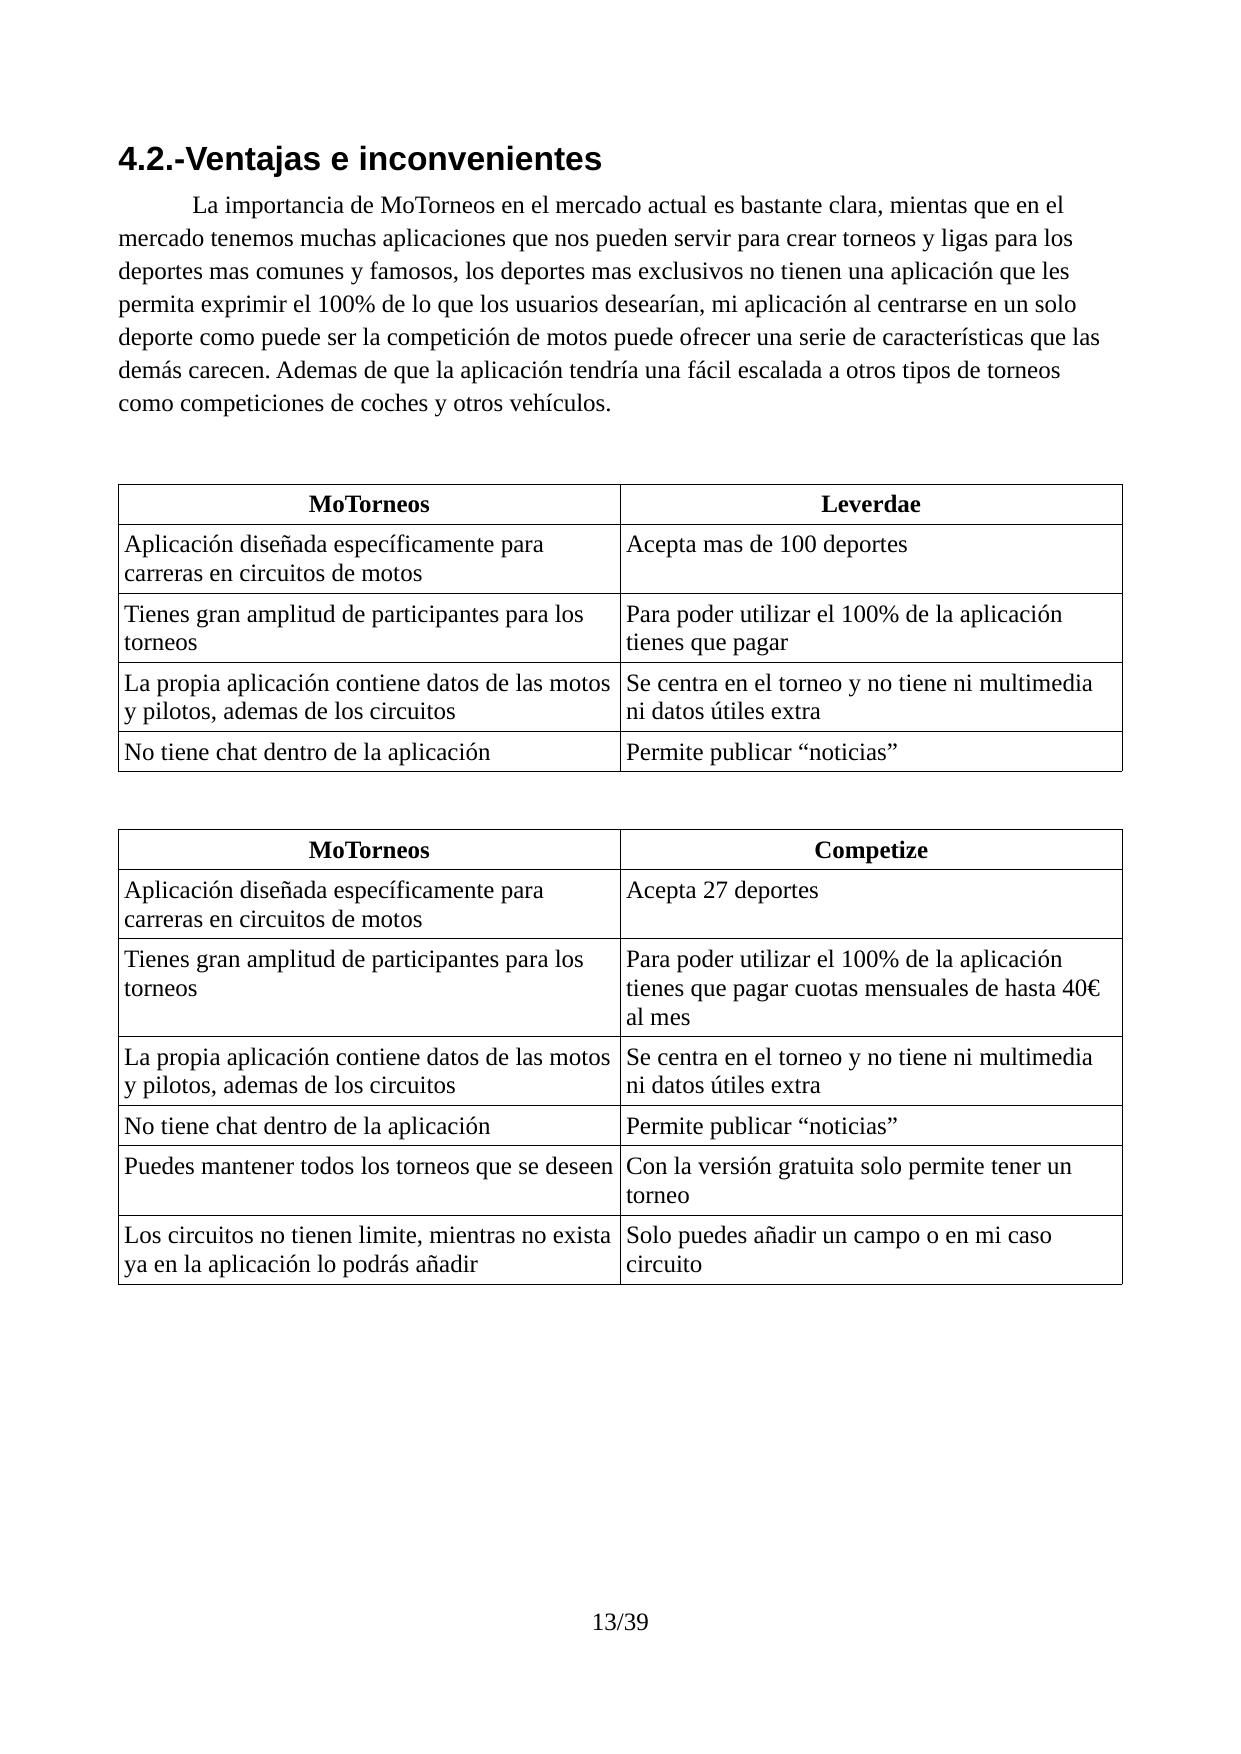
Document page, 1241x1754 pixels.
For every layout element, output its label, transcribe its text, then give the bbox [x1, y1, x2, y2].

table_header Leverdae [621, 485, 1122, 524]
table_cell Para poder utilizar el 100% de la aplicación tienes que pagar cuotas mensuales de hasta 40€ al mes [621, 939, 1122, 1036]
table_cell La propia aplicación contiene datos de las motos y pilotos, ademas de los circuitos [119, 1037, 620, 1105]
table_header MoTorneos [119, 830, 620, 869]
table_cell Se centra en el torneo y no tiene ni multimedia ni datos útiles extra [621, 663, 1122, 731]
text La importancia de MoTorneos en el mercado actual es bastante clara, mientas que en el mercado tenemos muchas aplicaciones que nos pueden servir para crear torneos y ligas para los deportes mas comunes y famosos, los deportes mas exclusivos no tienen una aplicación que les permita exprimir el 100% de lo que los usuarios desearían, mi aplicación al centrarse en un solo deporte como puede ser la competición de motos puede ofrecer una serie de características que las demás carecen. Ademas de que la aplicación tendría una fácil escalada a otros tipos de torneos como competiciones de coches y otros vehículos. [118, 190, 1122, 417]
table_header Competize [621, 830, 1122, 869]
table_cell Tienes gran amplitud de participantes para los torneos [119, 939, 620, 1036]
table_header MoTorneos [119, 485, 620, 524]
table_cell Permite publicar “noticias” [621, 732, 1122, 771]
table_cell Acepta 27 deportes [621, 870, 1122, 938]
table_cell Aplicación diseñada específicamente para carreras en circuitos de motos [119, 870, 620, 938]
table_cell No tiene chat dentro de la aplicación [119, 1106, 620, 1145]
table_cell La propia aplicación contiene datos de las motos y pilotos, ademas de los circuitos [119, 663, 620, 731]
table_cell Se centra en el torneo y no tiene ni multimedia ni datos útiles extra [621, 1037, 1122, 1105]
table_cell Con la versión gratuita solo permite tener un torneo [621, 1146, 1122, 1214]
table_cell Tienes gran amplitud de participantes para los torneos [119, 594, 620, 662]
table_cell Los circuitos no tienen limite, mientras no exista ya en la aplicación lo podrás añadir [119, 1216, 620, 1283]
table_cell Permite publicar “noticias” [621, 1106, 1122, 1145]
table_cell Puedes mantener todos los torneos que se deseen [119, 1146, 620, 1214]
subtitle 4.2.-Ventajas e inconvenientes [118, 139, 1122, 178]
table_cell Solo puedes añadir un campo o en mi caso circuito [621, 1216, 1122, 1283]
table_cell Acepta mas de 100 deportes [621, 525, 1122, 593]
table_cell Para poder utilizar el 100% de la aplicación tienes que pagar [621, 594, 1122, 662]
table_cell Aplicación diseñada específicamente para carreras en circuitos de motos [119, 525, 620, 593]
table_cell No tiene chat dentro de la aplicación [119, 732, 620, 771]
